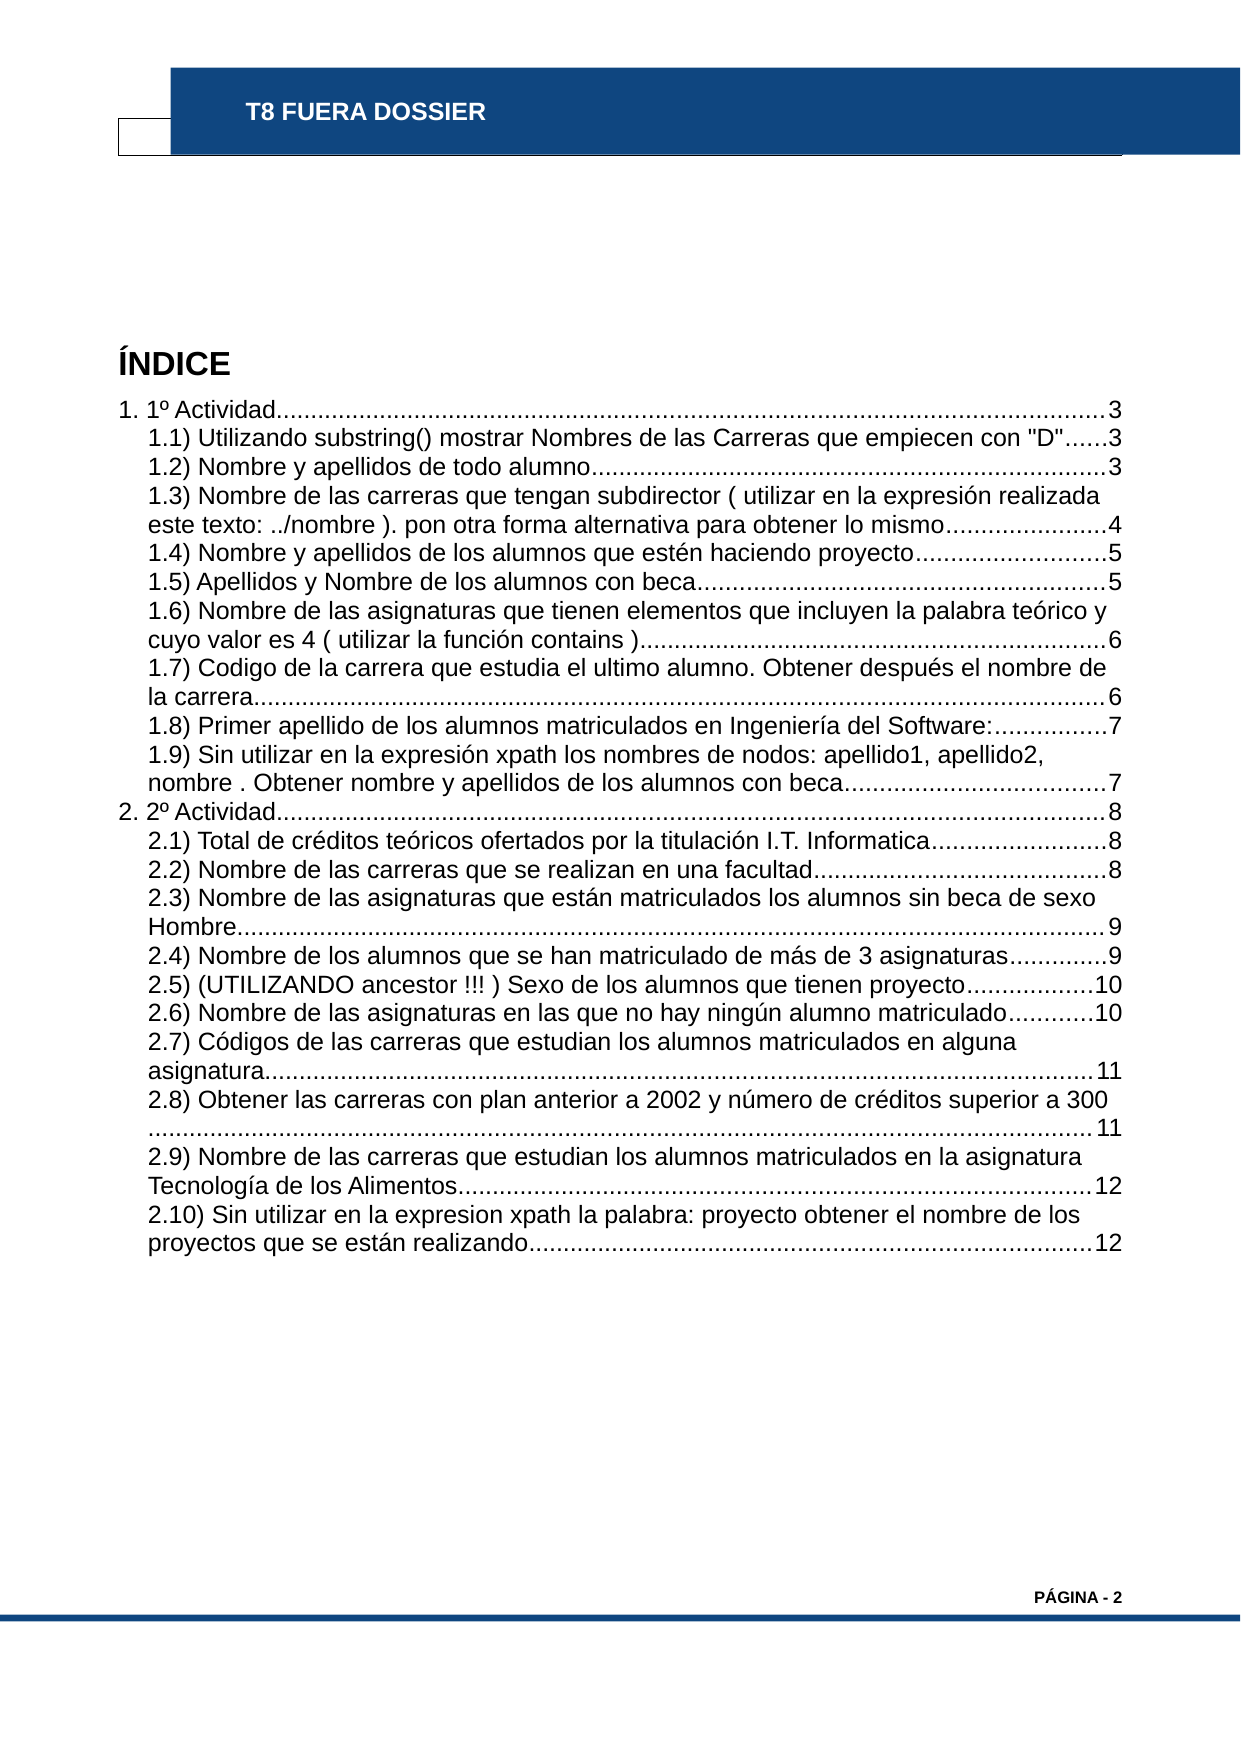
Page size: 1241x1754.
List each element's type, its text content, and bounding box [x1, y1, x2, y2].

text 1.3) Nombre de las carreras que tengan subdirector ( utilizar en la expresión realizada este texto: ../nombre ). pon otra forma alternativa para obtener lo mismo 4 [148, 481, 1122, 538]
text 1.1) Utilizando substring() mostrar Nombres de las Carreras que empiecen con "D" 3 [148, 423, 1122, 452]
text 2.3) Nombre de las asignaturas que están matriculados los alumnos sin beca de sexo Hombre 9 [148, 883, 1122, 941]
text 1.4) Nombre y apellidos de los alumnos que estén haciendo proyecto 5 [148, 538, 1122, 567]
text 2.9) Nombre de las carreras que estudian los alumnos matriculados en la asignatura Tecnología de los Alimentos 12 [148, 1142, 1122, 1200]
text 2.10) Sin utilizar en la expresion xpath la palabra: proyecto obtener el nombre de los proyectos que se están realizando 12 [148, 1200, 1122, 1257]
subtitle ÍNDICE [118, 344, 1122, 382]
text 2.5) (UTILIZANDO ancestor !!! ) Sexo de los alumnos que tienen proyecto 10 [148, 970, 1122, 998]
text 1.2) Nombre y apellidos de todo alumno 3 [148, 452, 1122, 481]
text 2.7) Códigos de las carreras que estudian los alumnos matriculados en alguna asignatura 11 [148, 1027, 1122, 1085]
text 1.6) Nombre de las asignaturas que tienen elementos que incluyen la palabra teórico y cuyo valor es 4 ( utilizar la función contains ) 6 [148, 596, 1122, 653]
text 1. 1º Actividad. 3 [118, 395, 1122, 423]
text 1.7) Codigo de la carrera que estudia el ultimo alumno. Obtener después el nombre de la carrera 6 [148, 653, 1122, 711]
text 1.8) Primer apellido de los alumnos matriculados en Ingeniería del Software: 7 [148, 711, 1122, 740]
text 2.4) Nombre de los alumnos que se han matriculado de más de 3 asignaturas 9 [148, 941, 1122, 970]
text 1.9) Sin utilizar en la expresión xpath los nombres de nodos: apellido1, apellido2, nombre . Obtener nombre y apellidos de los alumnos con beca 7 [148, 740, 1122, 797]
text 2.6) Nombre de las asignaturas en las que no hay ningún alumno matriculado 10 [148, 998, 1122, 1027]
text 2. 2º Actividad 8 [118, 797, 1122, 826]
text 1.5) Apellidos y Nombre de los alumnos con beca 5 [148, 567, 1122, 596]
text 2.8) Obtener las carreras con plan anterior a 2002 y número de créditos superior a 300 11 [148, 1085, 1122, 1142]
text 2.1) Total de créditos teóricos ofertados por la titulación I.T. Informatica 8 [148, 826, 1122, 855]
text 2.2) Nombre de las carreras que se realizan en una facultad 8 [148, 855, 1122, 883]
